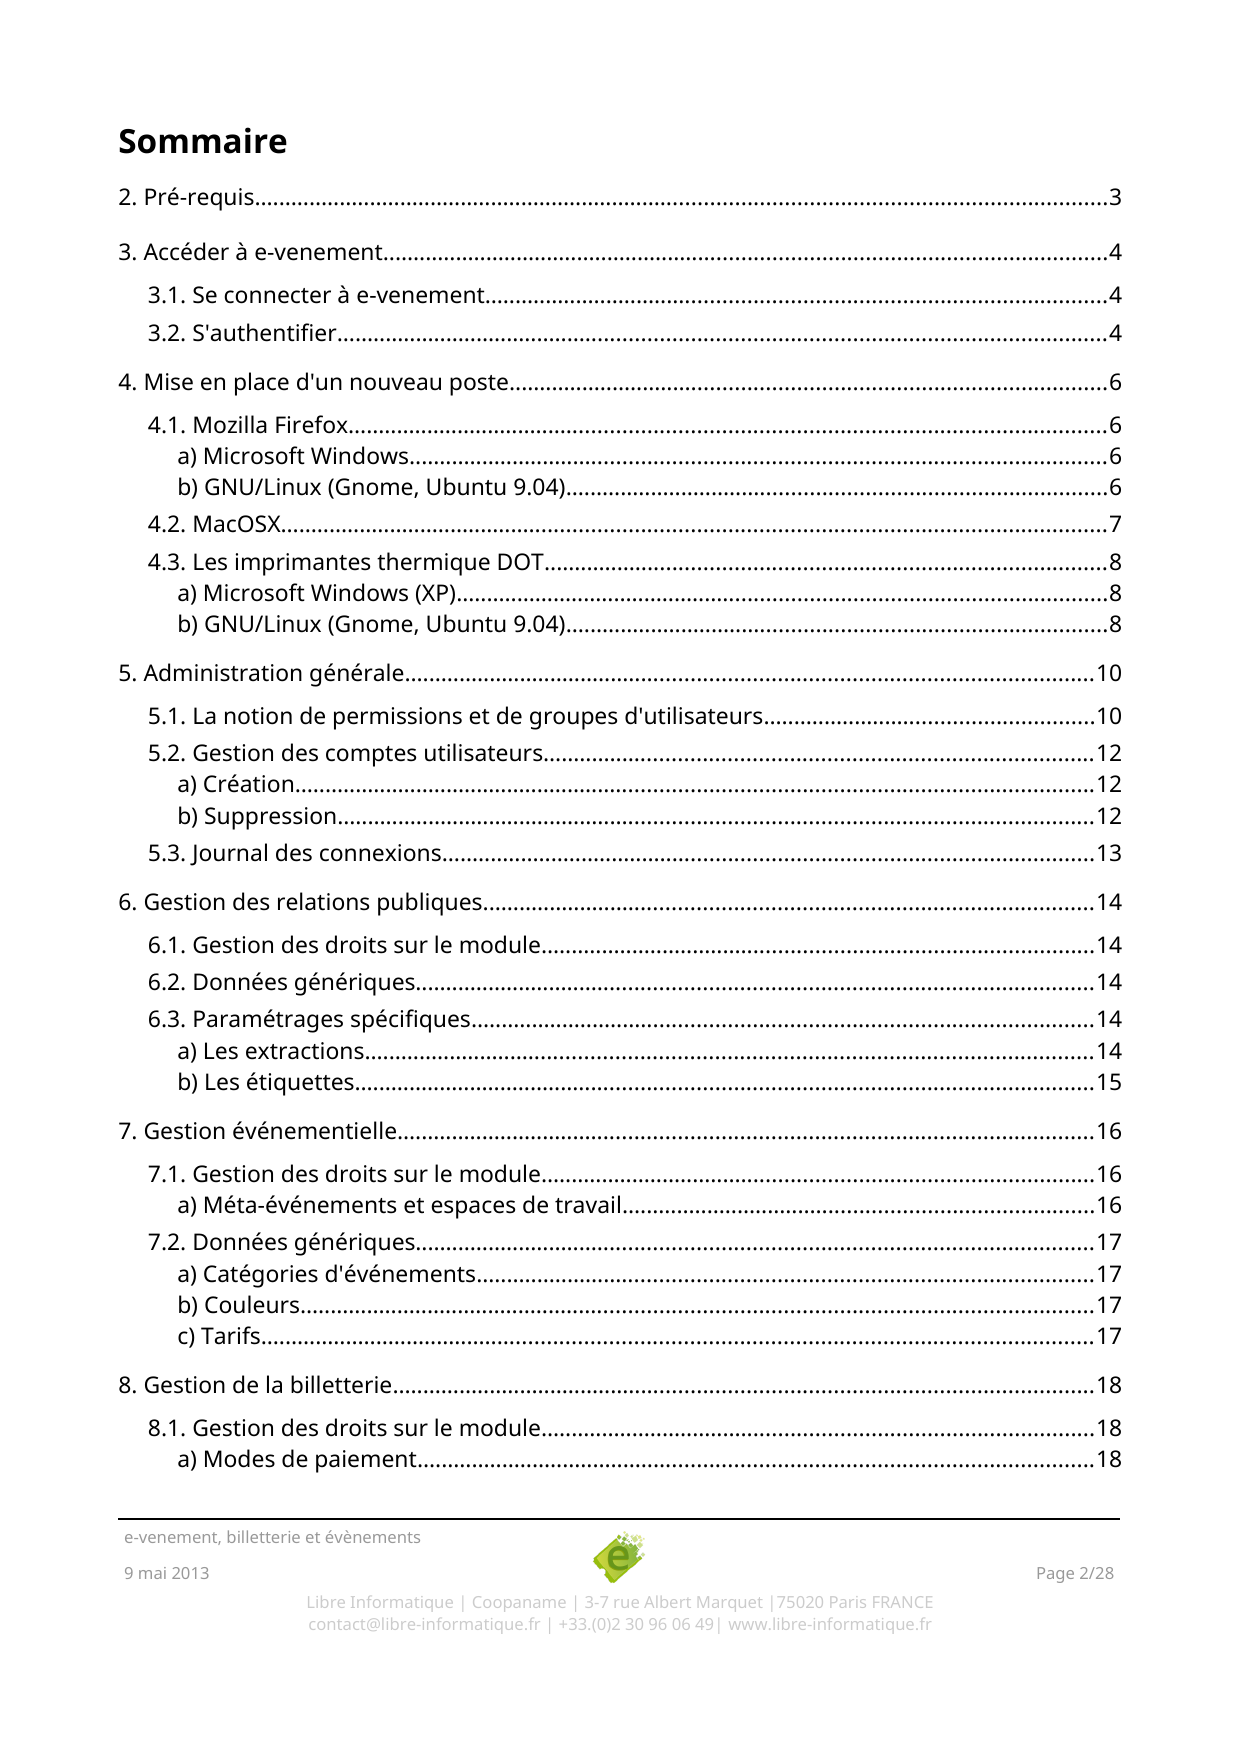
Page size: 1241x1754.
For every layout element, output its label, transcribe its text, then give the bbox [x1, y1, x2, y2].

text 7.2. Données génériques 17 [148, 1226, 1122, 1258]
text 5.1. La notion de permissions et de groupes d'utilisateurs 10 [148, 700, 1122, 731]
text 5. Administration générale 10 [118, 657, 1122, 688]
text a) Microsoft Windows (XP) 8 [177, 577, 1122, 608]
text b) GNU/Linux (Gnome, Ubuntu 9.04) 8 [177, 608, 1122, 639]
text 4.2. MacOSX 7 [148, 508, 1122, 539]
text c) Tarifs 17 [177, 1320, 1122, 1351]
text 7. Gestion événementielle 16 [118, 1115, 1122, 1146]
text a) Méta-événements et espaces de travail 16 [177, 1189, 1122, 1220]
text a) Création 12 [177, 768, 1122, 800]
text 6.2. Données génériques 14 [148, 966, 1122, 997]
text b) Suppression 12 [177, 800, 1122, 831]
text b) Les étiquettes 15 [177, 1066, 1122, 1097]
text 4.1. Mozilla Firefox 6 [148, 408, 1122, 440]
subtitle Sommaire [118, 118, 1122, 163]
text 3.1. Se connecter à e-venement 4 [148, 279, 1122, 311]
text a) Les extractions 14 [177, 1034, 1122, 1066]
text 8. Gestion de la billetterie 18 [118, 1369, 1122, 1400]
text b) GNU/Linux (Gnome, Ubuntu 9.04) 6 [177, 471, 1122, 502]
text 6.3. Paramétrages spécifiques 14 [148, 1003, 1122, 1034]
text 4. Mise en place d'un nouveau poste 6 [118, 365, 1122, 397]
text 6.1. Gestion des droits sur le module 14 [148, 929, 1122, 960]
text a) Microsoft Windows 6 [177, 440, 1122, 471]
text 3.2. S'authentifier 4 [148, 316, 1122, 348]
text 6. Gestion des relations publiques 14 [118, 886, 1122, 917]
text 7.1. Gestion des droits sur le module 16 [148, 1158, 1122, 1189]
picture [590, 1531, 650, 1585]
text 3. Accéder à e-venement 4 [118, 236, 1122, 267]
text a) Modes de paiement 18 [177, 1443, 1122, 1475]
text 2. Pré-requis 3 [118, 181, 1122, 212]
text b) Couleurs 17 [177, 1289, 1122, 1320]
text a) Catégories d'événements 17 [177, 1258, 1122, 1289]
text 8.1. Gestion des droits sur le module 18 [148, 1412, 1122, 1443]
text 5.3. Journal des connexions 13 [148, 837, 1122, 868]
text 5.2. Gestion des comptes utilisateurs 12 [148, 737, 1122, 768]
text 4.3. Les imprimantes thermique DOT 8 [148, 545, 1122, 577]
